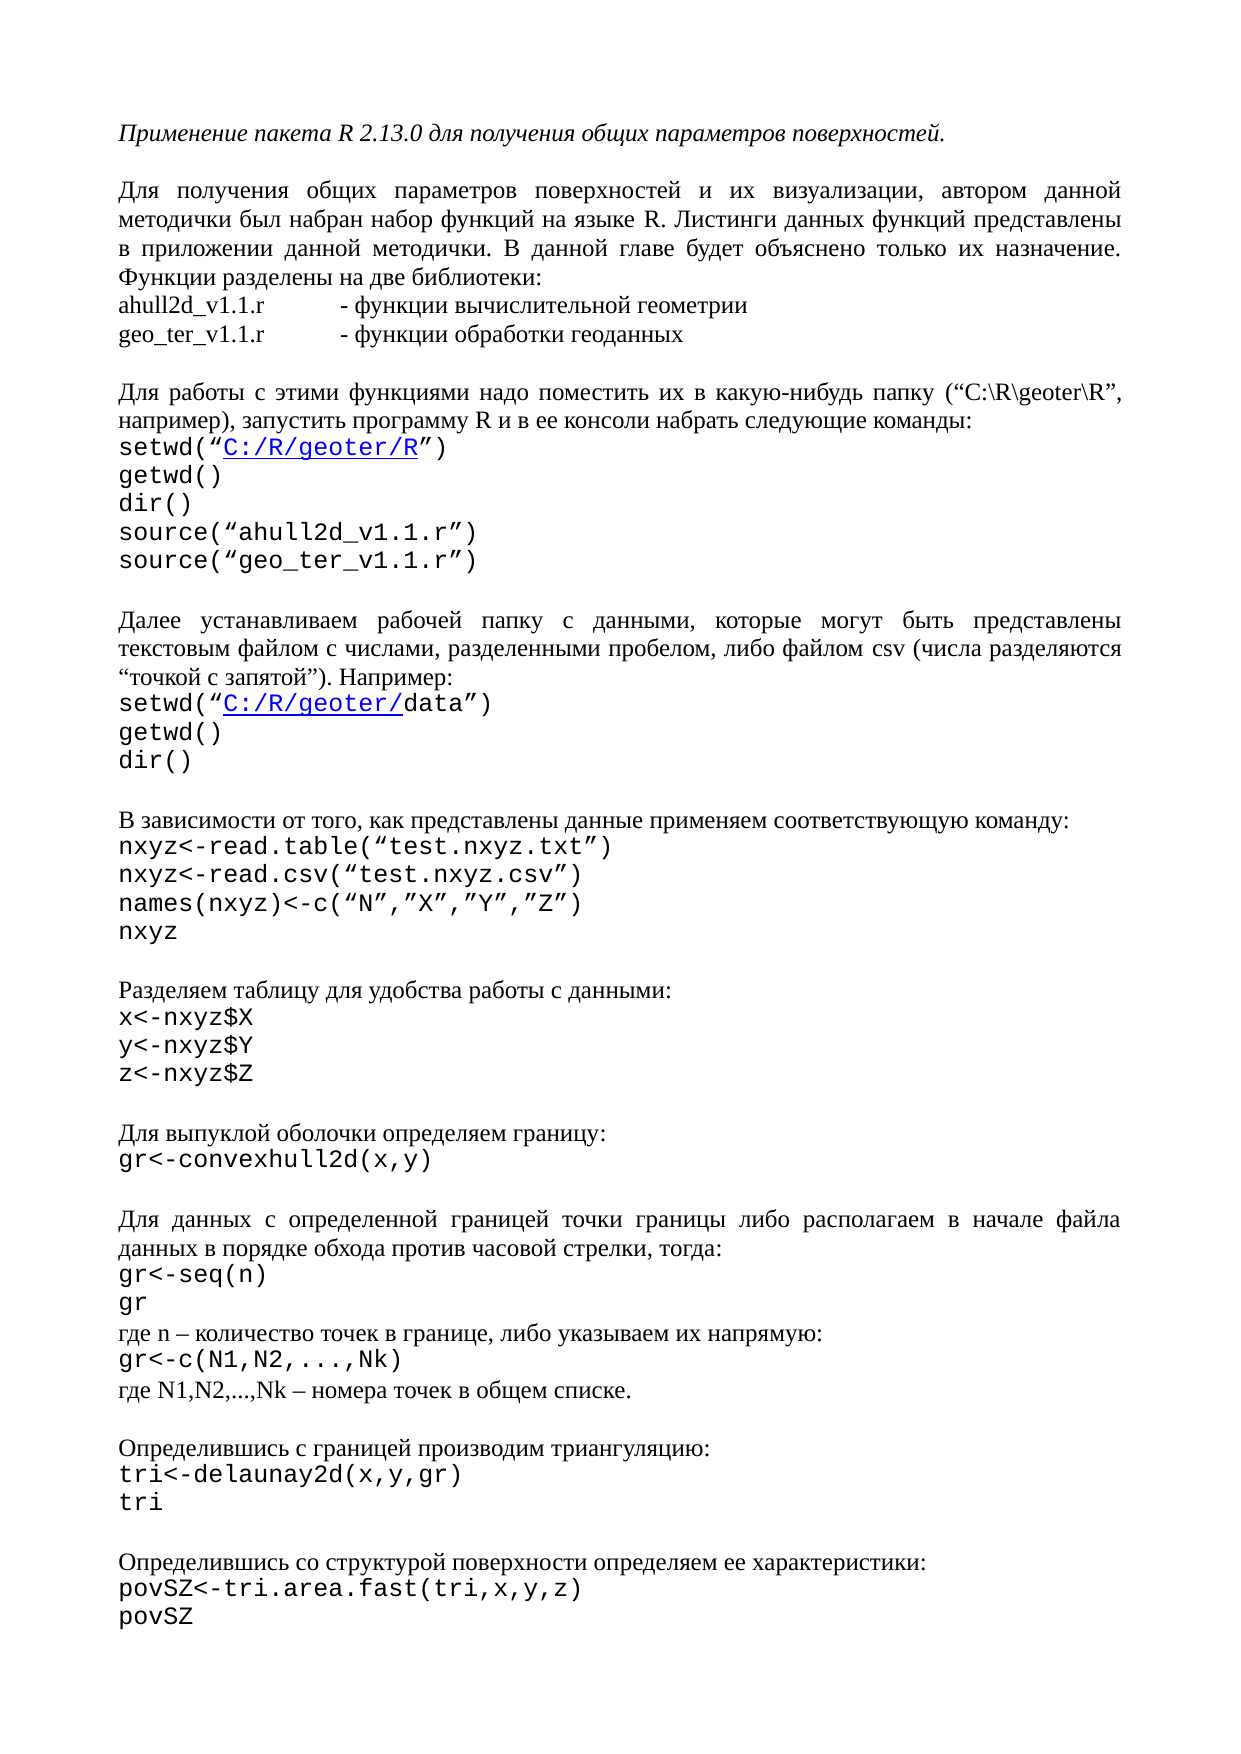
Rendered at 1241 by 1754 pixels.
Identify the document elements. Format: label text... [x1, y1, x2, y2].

text nxyz<-read.csv(“test.nxyz.csv”) [118, 862, 1122, 890]
text dir() [118, 491, 1122, 519]
text Для работы с этими функциями надо поместить их в какую-нибудь папку (“C:\R\geoter\R”, например), запустить программу R и в ее консоли набрать следующие команды: [118, 377, 1122, 434]
text gr<-seq(n) [118, 1261, 1122, 1290]
text Для выпуклой оболочки определяем границу: [118, 1118, 1122, 1147]
text getwd() [118, 463, 1122, 491]
text Определившись со структурой поверхности определяем ее характеристики: [118, 1547, 1122, 1576]
text source(“geo_ter_v1.1.r”) [118, 548, 1122, 576]
text Разделяем таблицу для удобства работы с данными: [118, 976, 1122, 1004]
text Для данных с определенной границей точки границы либо располагаем в начале файла данных в порядке обхода против часовой стрелки, тогда: [118, 1204, 1122, 1261]
text tri<-delaunay2d(x,y,gr) [118, 1461, 1122, 1490]
text gr<-c(N1,N2,...,Nk) [118, 1347, 1122, 1375]
text Применение пакета R 2.13.0 для получения общих параметров поверхностей. [118, 118, 1122, 147]
text nxyz<-read.table(“test.nxyz.txt”) [118, 833, 1122, 862]
text setwd(“C:/R/geoter/R”) [118, 434, 1122, 463]
text povSZ<-tri.area.fast(tri,x,y,z) [118, 1576, 1122, 1604]
text gr<-convexhull2d(x,y) [118, 1147, 1122, 1175]
text ahull2d_v1.1.r - функции вычислительной геометрии [118, 291, 1122, 319]
text z<-nxyz$Z [118, 1061, 1122, 1089]
text Для получения общих параметров поверхностей и их визуализации, автором данной методички был набран набор функций на языке R. Листинги данных функций представлены в приложении данной методички. В данной главе будет объяснено только их назначение. Функции разделены на две библиотеки: [118, 176, 1122, 291]
text Далее устанавливаем рабочей папку с данными, которые могут быть представлены текстовым файлом с числами, разделенными пробелом, либо файлом csv (числа разделяются “точкой с запятой”). Например: [118, 605, 1122, 691]
text y<-nxyz$Y [118, 1033, 1122, 1061]
text где N1,N2,...,Nk – номера точек в общем списке. [118, 1375, 1122, 1404]
text getwd() [118, 719, 1122, 748]
text В зависимости от того, как представлены данные применяем соответствующую команду: [118, 805, 1122, 833]
text geo_ter_v1.1.r - функции обработки геоданных [118, 319, 1122, 348]
text source(“ahull2d_v1.1.r”) [118, 519, 1122, 548]
text setwd(“C:/R/geoter/data”) [118, 691, 1122, 719]
text names(nxyz)<-c(“N”,”X”,”Y”,”Z”) [118, 890, 1122, 918]
text dir() [118, 748, 1122, 776]
text x<-nxyz$X [118, 1004, 1122, 1033]
text tri [118, 1490, 1122, 1518]
text nxyz [118, 918, 1122, 947]
text Определившись с границей производим триангуляцию: [118, 1433, 1122, 1461]
text gr [118, 1290, 1122, 1318]
text povSZ [118, 1604, 1122, 1632]
text где n – количество точек в границе, либо указываем их напрямую: [118, 1318, 1122, 1347]
